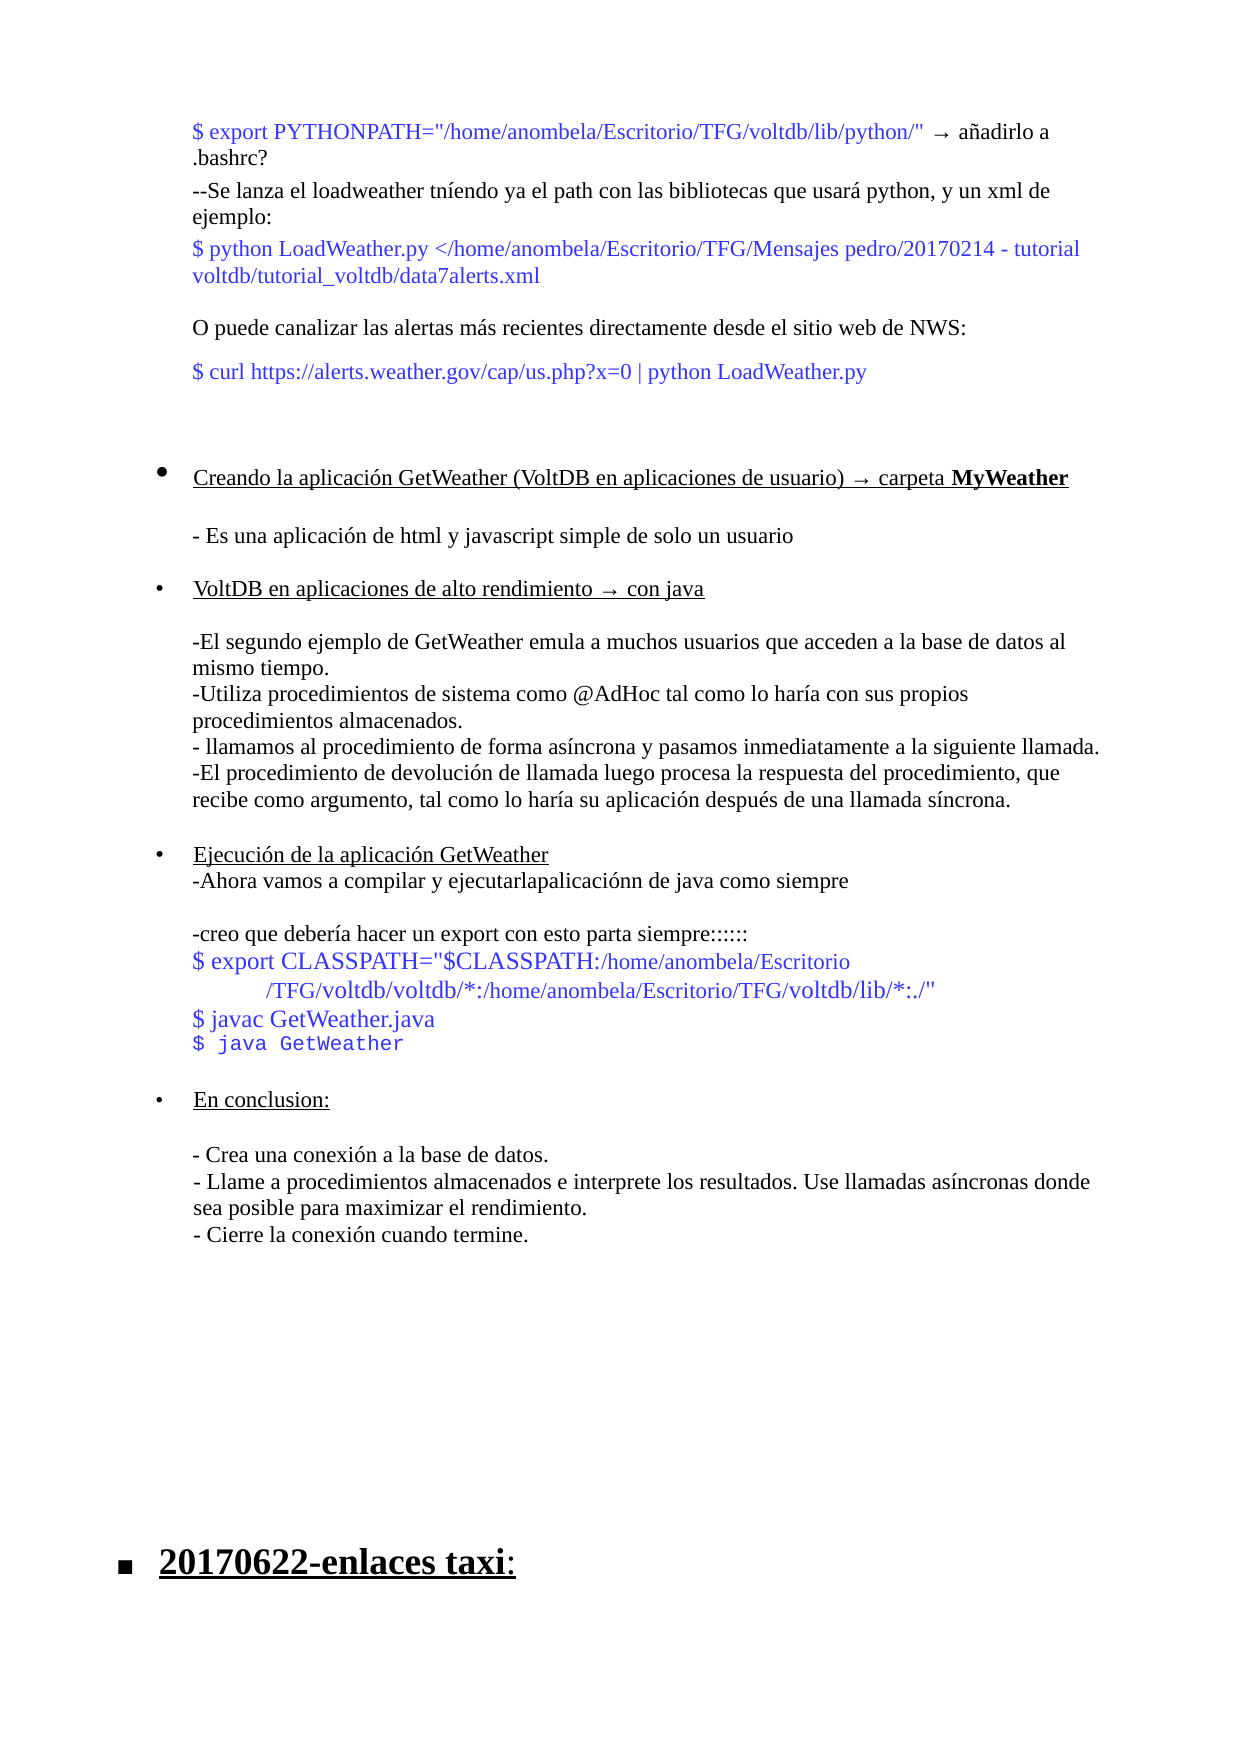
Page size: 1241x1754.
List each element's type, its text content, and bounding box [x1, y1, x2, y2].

subtitle VoltDB en aplicaciones de alto rendimiento → con java [156, 575, 1122, 601]
text $ javac GetWeather.java [118, 1004, 1122, 1033]
text $ export CLASSPATH="$CLASSPATH:/home/anombela/Escritorio [118, 946, 1122, 975]
text -El segundo ejemplo de GetWeather emula a muchos usuarios que acceden a la base de datos al mismo tiempo. [118, 628, 1122, 680]
text $ java GetWeather [118, 1033, 1122, 1056]
text O puede canalizar las alertas más recientes directamente desde el sitio web de NWS: [118, 314, 1122, 341]
text $ export PYTHONPATH="/home/anombela/Escritorio/TFG/voltdb/lib/python/" → añadirlo a .bashrc? [118, 118, 1122, 171]
text $ python LoadWeather.py </home/anombela/Escritorio/TFG/Mensajes pedro/20170214 - tutorial voltdb/tutorial_voltdb/data7alerts.xml [118, 235, 1122, 288]
text --Se lanza el loadweather tníendo ya el path con las bibliotecas que usará python, y un xml de ejemplo: [118, 177, 1122, 229]
text -El procedimiento de devolución de llamada luego procesa la respuesta del procedimiento, que recibe como argumento, tal como lo haría su aplicación después de una llamada síncrona. [118, 759, 1122, 812]
text - Es una aplicación de html y javascript simple de solo un usuario [118, 522, 1122, 549]
subtitle Creando la aplicación GetWeather (VoltDB en aplicaciones de usuario) → carpeta MyWeather [156, 459, 1122, 493]
text - llamamos al procedimiento de forma asíncrona y pasamos inmediatamente a la siguiente llamada. [118, 733, 1122, 759]
text - Crea una conexión a la base de datos. [118, 1142, 1122, 1168]
list - Cierre la conexión cuando termine. [164, 1221, 1122, 1247]
text -Utiliza procedimientos de sistema como @AdHoc tal como lo haría con sus propios procedimientos almacenados. [118, 680, 1122, 733]
list - Llame a procedimientos almacenados e interprete los resultados. Use llamadas asíncronas donde sea posible para maximizar el rendimiento. [164, 1168, 1122, 1221]
list 20170622-enlaces taxi: [118, 1539, 1122, 1582]
text -Ahora vamos a compilar y ejecutarlapalicaciónn de java como siempre [118, 867, 1122, 894]
list En conclusion: [156, 1086, 1122, 1112]
text $ curl https://alerts.weather.gov/cap/us.php?x=0 | python LoadWeather.py [118, 358, 1122, 385]
text /TFG/voltdb/voltdb/*:/home/anombela/Escritorio/TFG/voltdb/lib/*:./" [118, 975, 1122, 1004]
text -creo que debería hacer un export con esto parta siempre:::::: [118, 920, 1122, 946]
subtitle Ejecución de la aplicación GetWeather [156, 841, 1122, 867]
